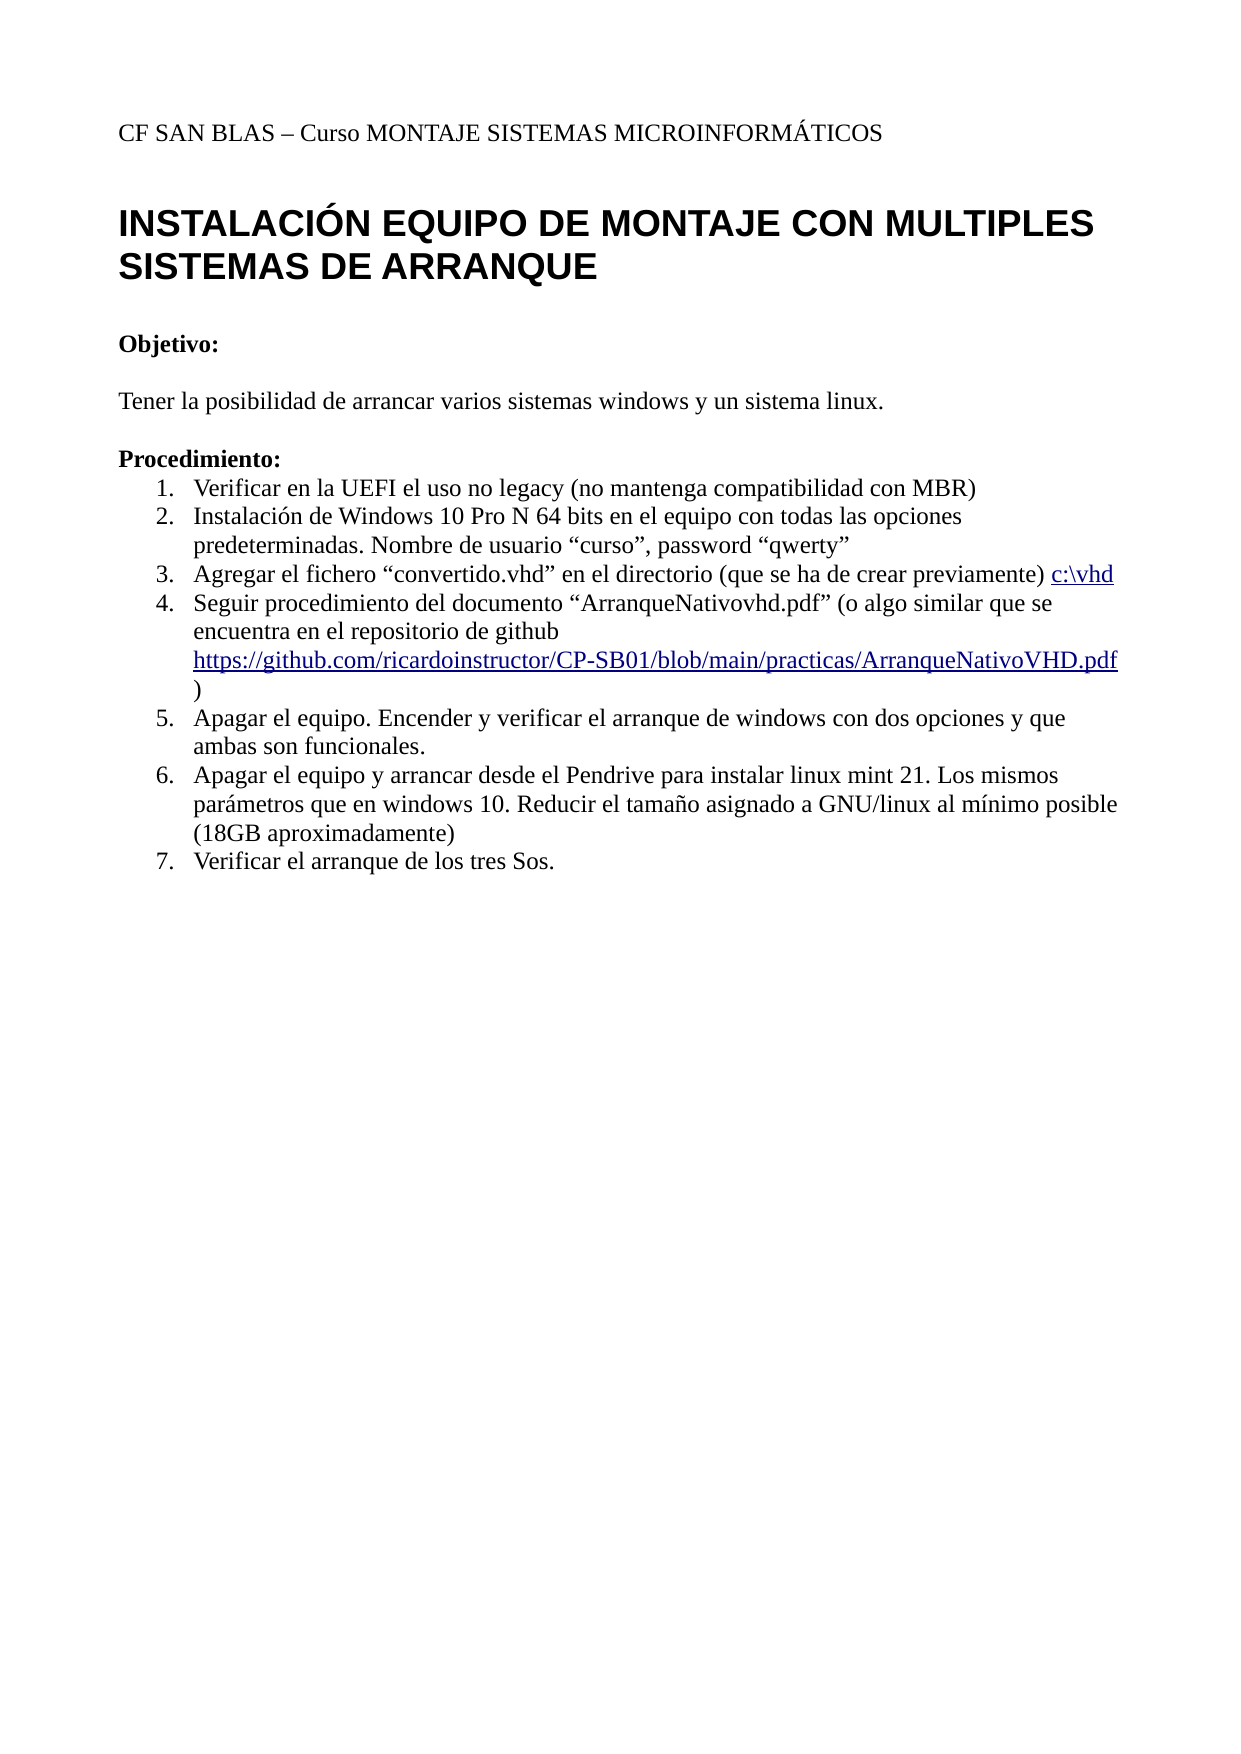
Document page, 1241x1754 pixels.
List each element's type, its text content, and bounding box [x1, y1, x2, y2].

list Verificar en la UEFI el uso no legacy (no mantenga compatibilidad con MBR) [156, 473, 1122, 501]
list Verificar el arranque de los tres Sos. [156, 846, 1122, 875]
text Procedimiento: [118, 444, 1122, 473]
list Apagar el equipo y arrancar desde el Pendrive para instalar linux mint 21. Los mismos parámetros que en windows 10. Reducir el tamaño asignado a GNU/linux al mínimo posible (18GB aproximadamente) [156, 760, 1122, 846]
subtitle INSTALACIÓN EQUIPO DE MONTAJE CON MULTIPLES SISTEMAS DE ARRANQUE [118, 201, 1122, 288]
list Agregar el fichero “convertido.vhd” en el directorio (que se ha de crear previamente) c:\vhd [156, 559, 1122, 588]
list Apagar el equipo. Encender y verificar el arranque de windows con dos opciones y que ambas son funcionales. [156, 703, 1122, 760]
list Seguir procedimiento del documento “ArranqueNativovhd.pdf” (o algo similar que se encuentra en el repositorio de github https://github.com/ricardoinstructor/CP-SB01/blob/main/practicas/ArranqueNativoVHD.pdf ) [156, 588, 1122, 703]
list Instalación de Windows 10 Pro N 64 bits en el equipo con todas las opciones predeterminadas. Nombre de usuario “curso”, password “qwerty” [156, 501, 1122, 559]
text Tener la posibilidad de arrancar varios sistemas windows y un sistema linux. [118, 386, 1122, 415]
text Objetivo: [118, 329, 1122, 358]
